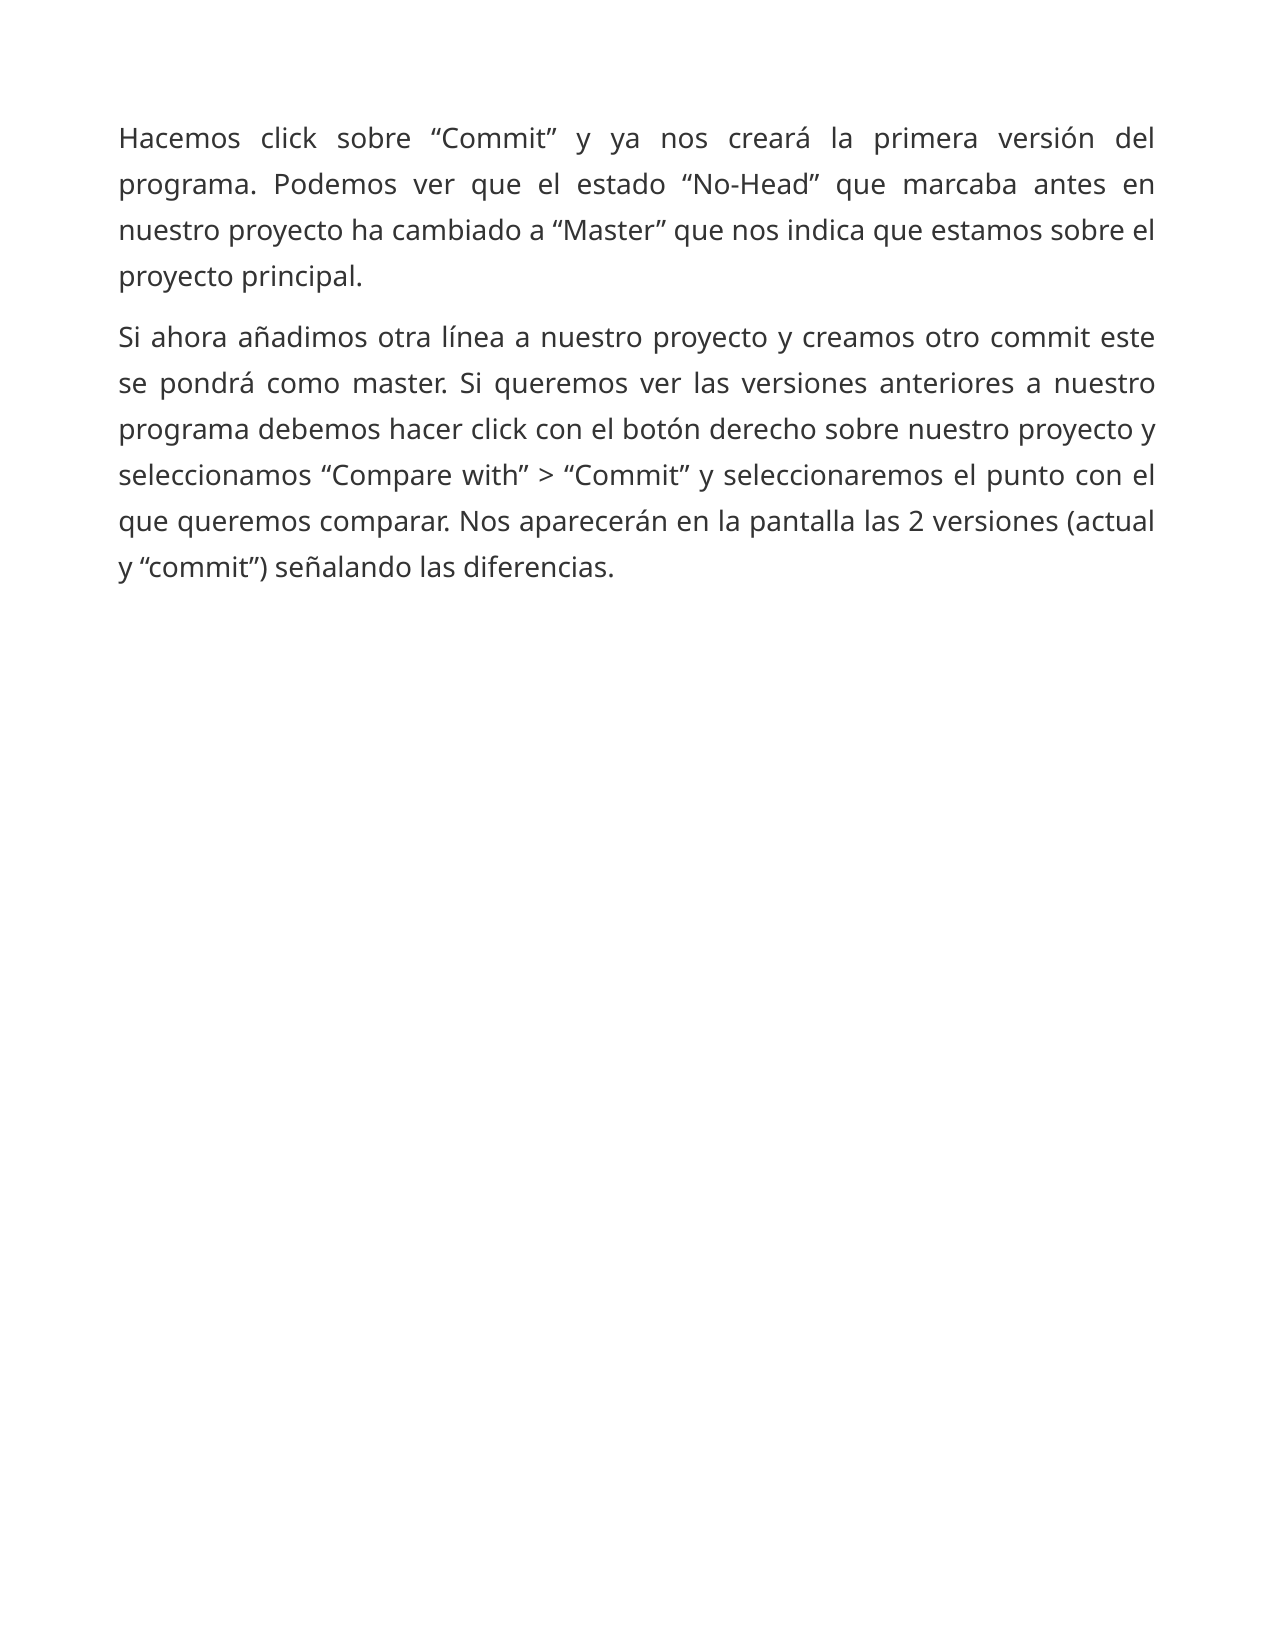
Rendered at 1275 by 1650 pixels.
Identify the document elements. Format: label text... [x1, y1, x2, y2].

text Hacemos click sobre “Commit” y ya nos creará la primera versión del programa. Podemos ver que el estado “No-Head” que marcaba antes en nuestro proyecto ha cambiado a “Master” que nos indica que estamos sobre el proyecto principal. [118, 118, 1157, 294]
text Si ahora añadimos otra línea a nuestro proyecto y creamos otro commit este se pondrá como master. Si queremos ver las versiones anteriores a nuestro programa debemos hacer click con el botón derecho sobre nuestro proyecto y seleccionamos “Compare with” > “Commit” y seleccionaremos el punto con el que queremos comparar. Nos aparecerán en la pantalla las 2 versiones (actual y “commit”) señalando las diferencias. [118, 317, 1157, 586]
